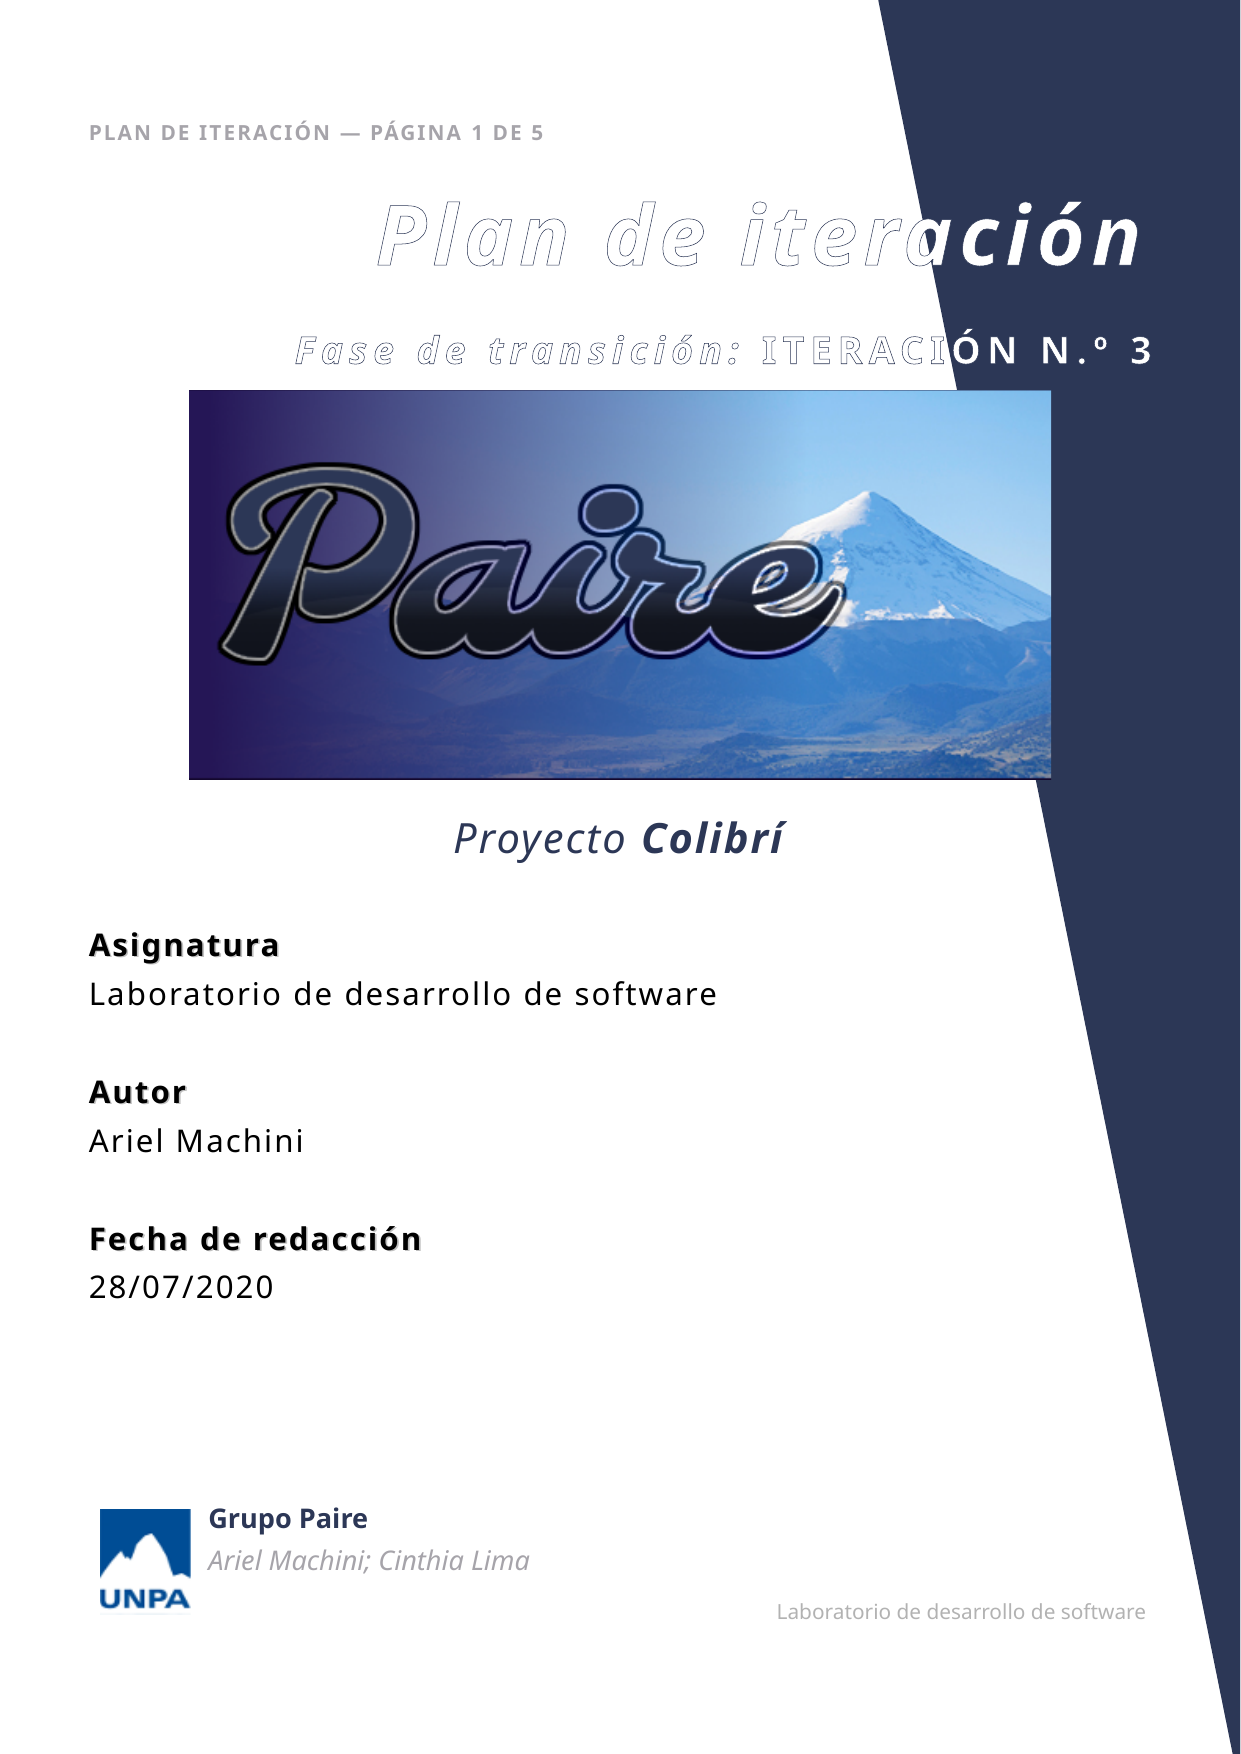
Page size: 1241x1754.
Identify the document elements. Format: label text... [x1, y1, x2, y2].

text Asignatura [88, 923, 1073, 965]
text Fase de transición: ITERACIÓN N.º 3 [88, 324, 953, 375]
picture [189, 390, 1052, 780]
picture [100, 1509, 191, 1615]
text Laboratorio de desarrollo de software [88, 972, 1082, 1014]
text Ariel Machini [88, 1118, 1112, 1161]
text 28/07/2020 [88, 1265, 1142, 1308]
text Proyecto Colibrí [88, 808, 1052, 865]
text Autor [88, 1069, 1102, 1112]
text Fecha de redacción [88, 1216, 1132, 1259]
text Plan de iteración [88, 176, 936, 289]
